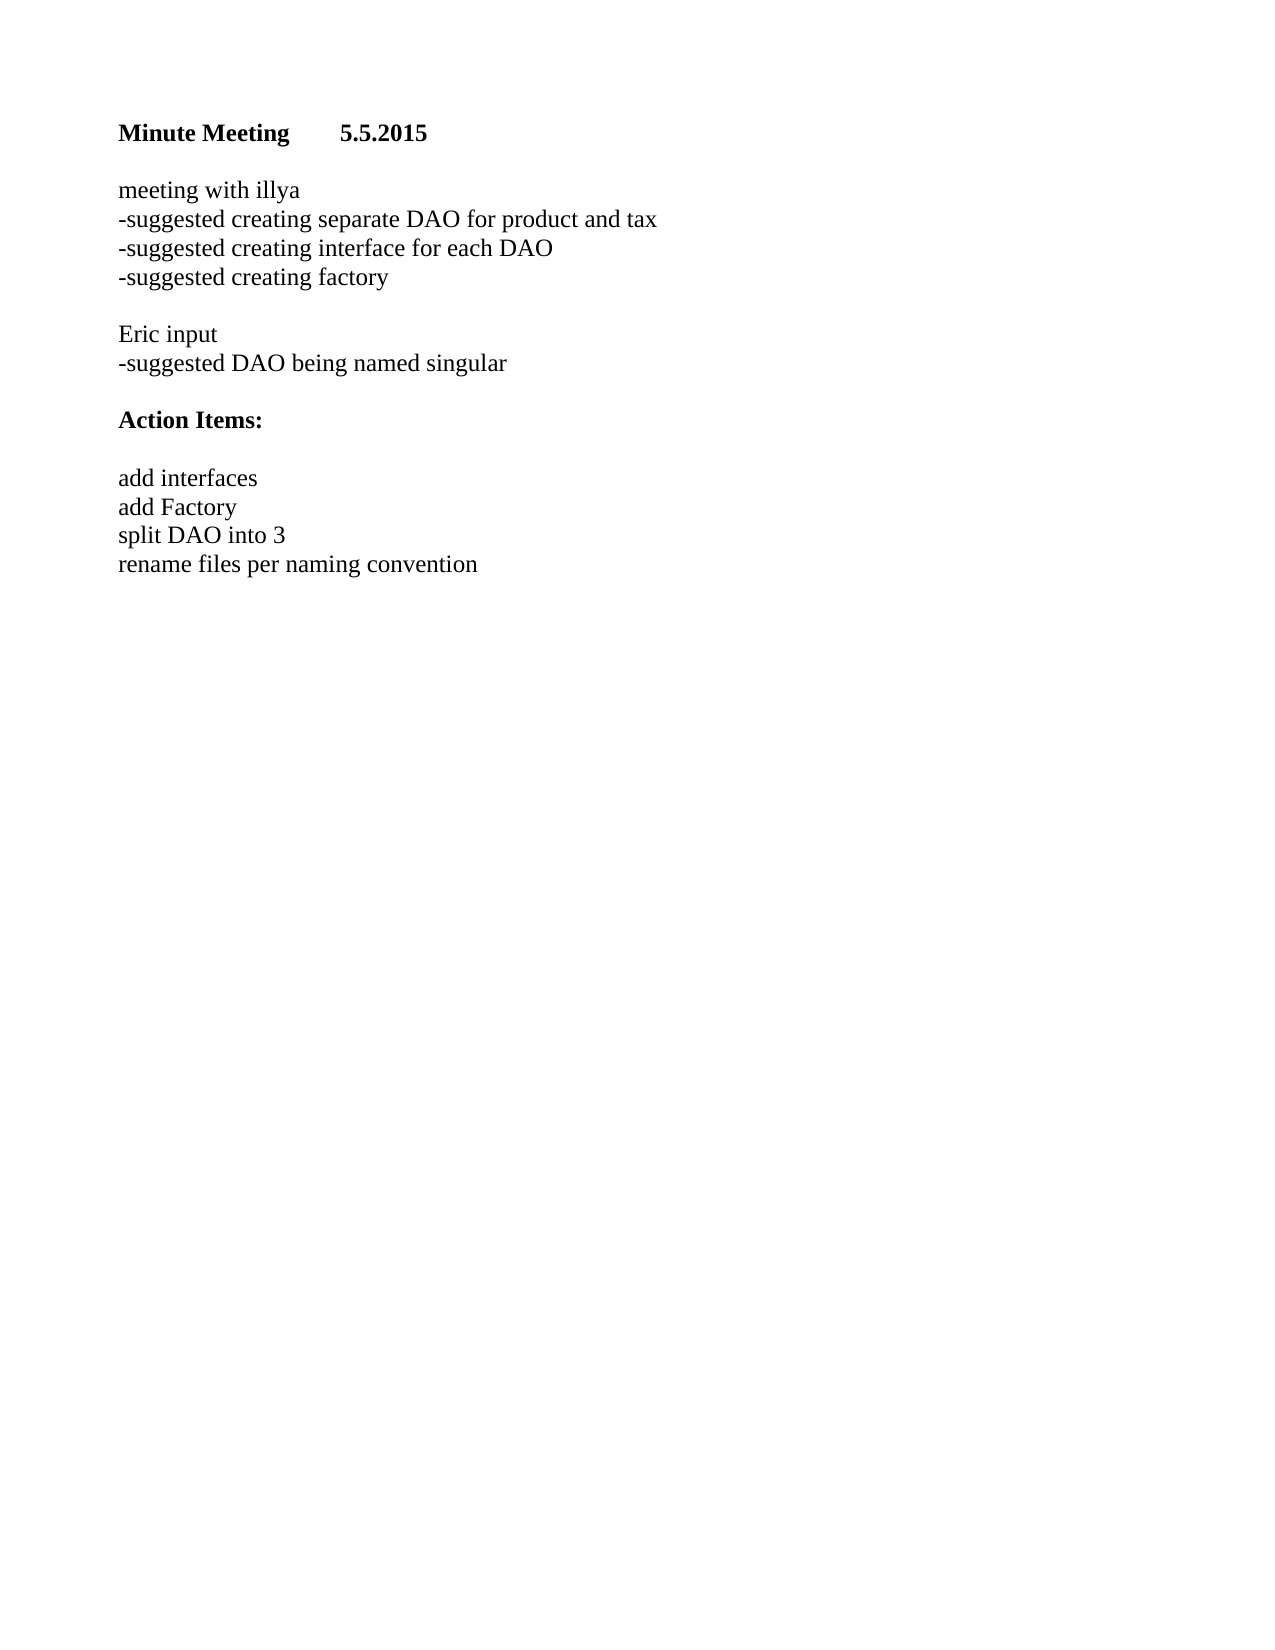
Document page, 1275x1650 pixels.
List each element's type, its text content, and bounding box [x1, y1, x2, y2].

text -suggested creating factory [118, 262, 1157, 291]
text Action Items: [118, 406, 1157, 434]
text Eric input [118, 319, 1157, 348]
text -suggested creating interface for each DAO [118, 233, 1157, 262]
text -suggested creating separate DAO for product and tax [118, 204, 1157, 233]
text split DAO into 3 [118, 521, 1157, 549]
text Minute Meeting 5.5.2015 [118, 118, 1157, 147]
text add Factory [118, 492, 1157, 521]
text rename files per naming convention [118, 549, 1157, 578]
text meeting with illya [118, 176, 1157, 204]
text -suggested DAO being named singular [118, 348, 1157, 377]
text add interfaces [118, 463, 1157, 492]
